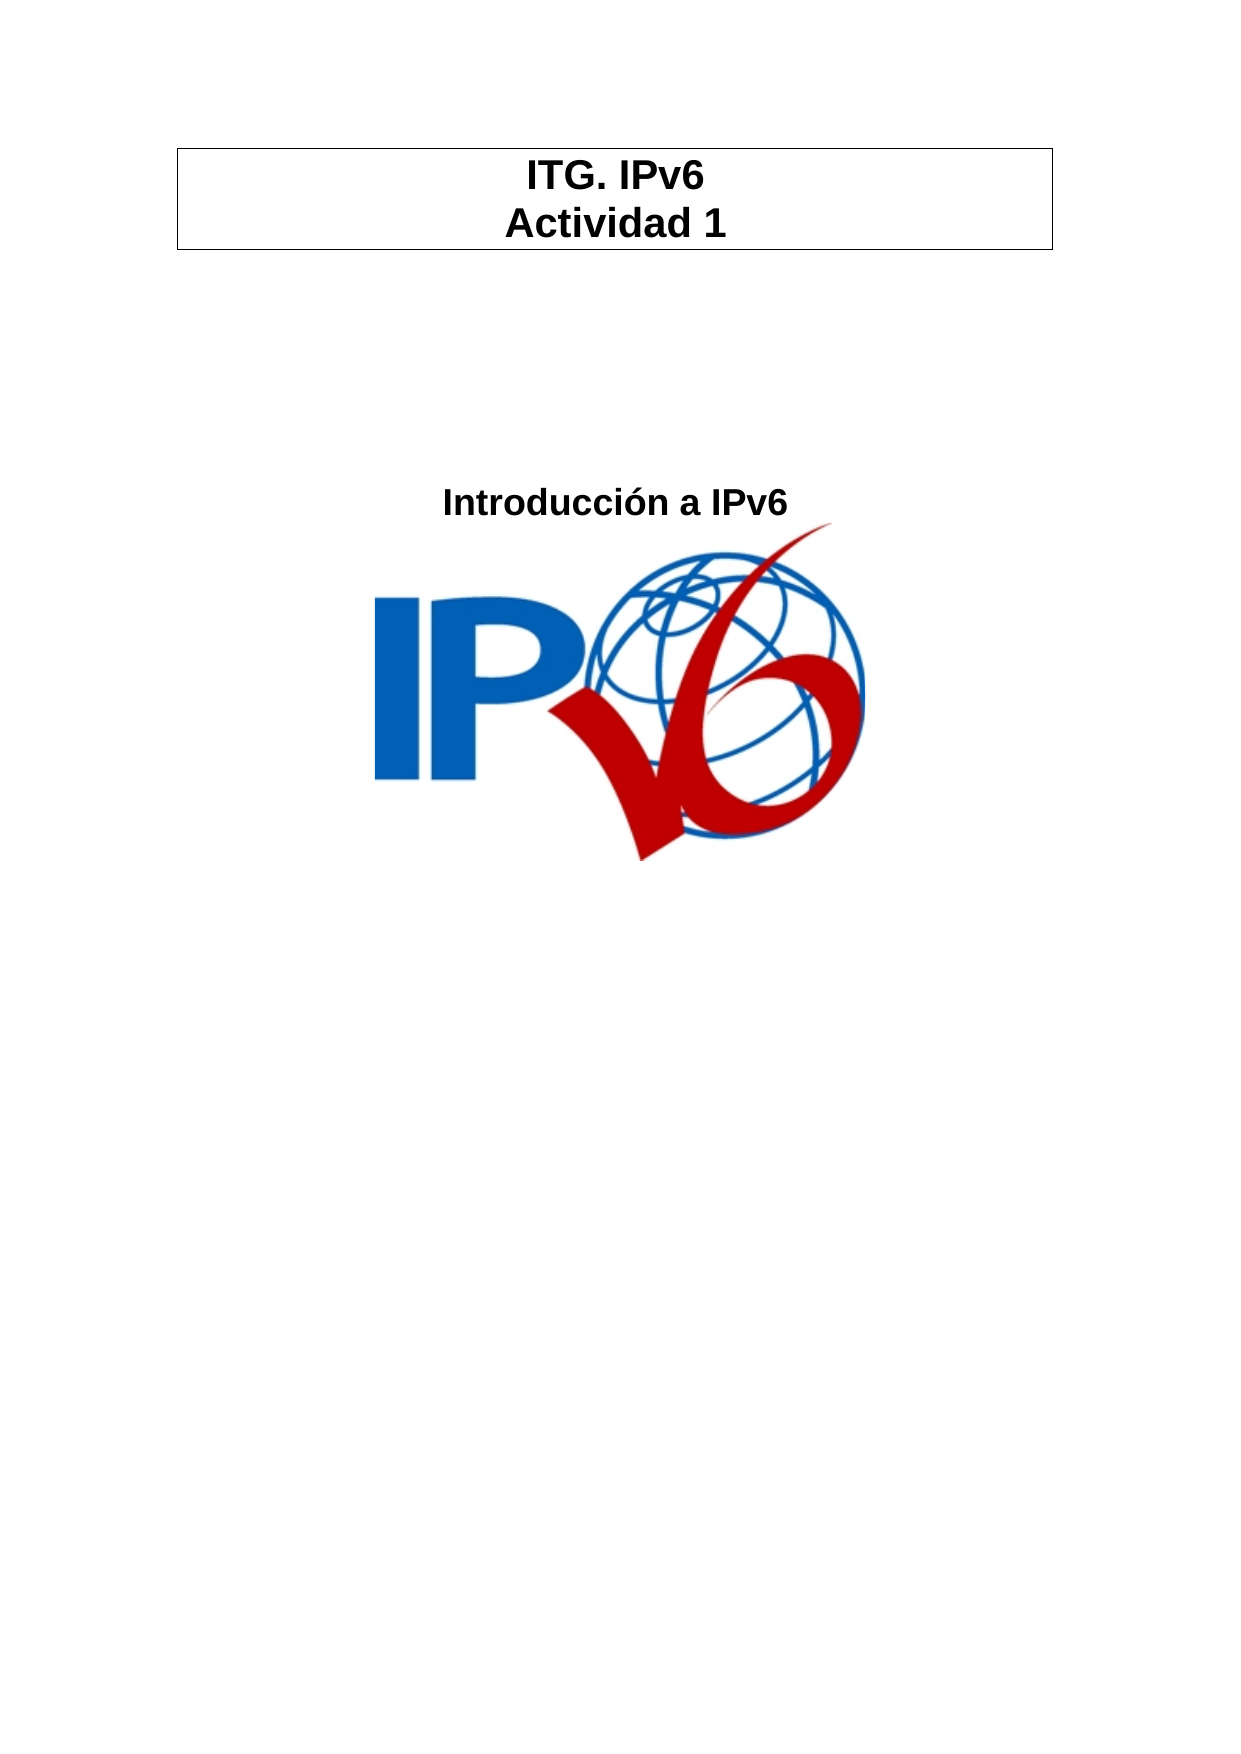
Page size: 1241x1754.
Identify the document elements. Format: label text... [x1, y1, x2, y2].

text Introducción a IPv6 [177, 480, 1053, 523]
text Actividad 1 [178, 196, 1052, 249]
picture [374, 523, 866, 861]
text ITG. IPv6 [178, 149, 1052, 196]
